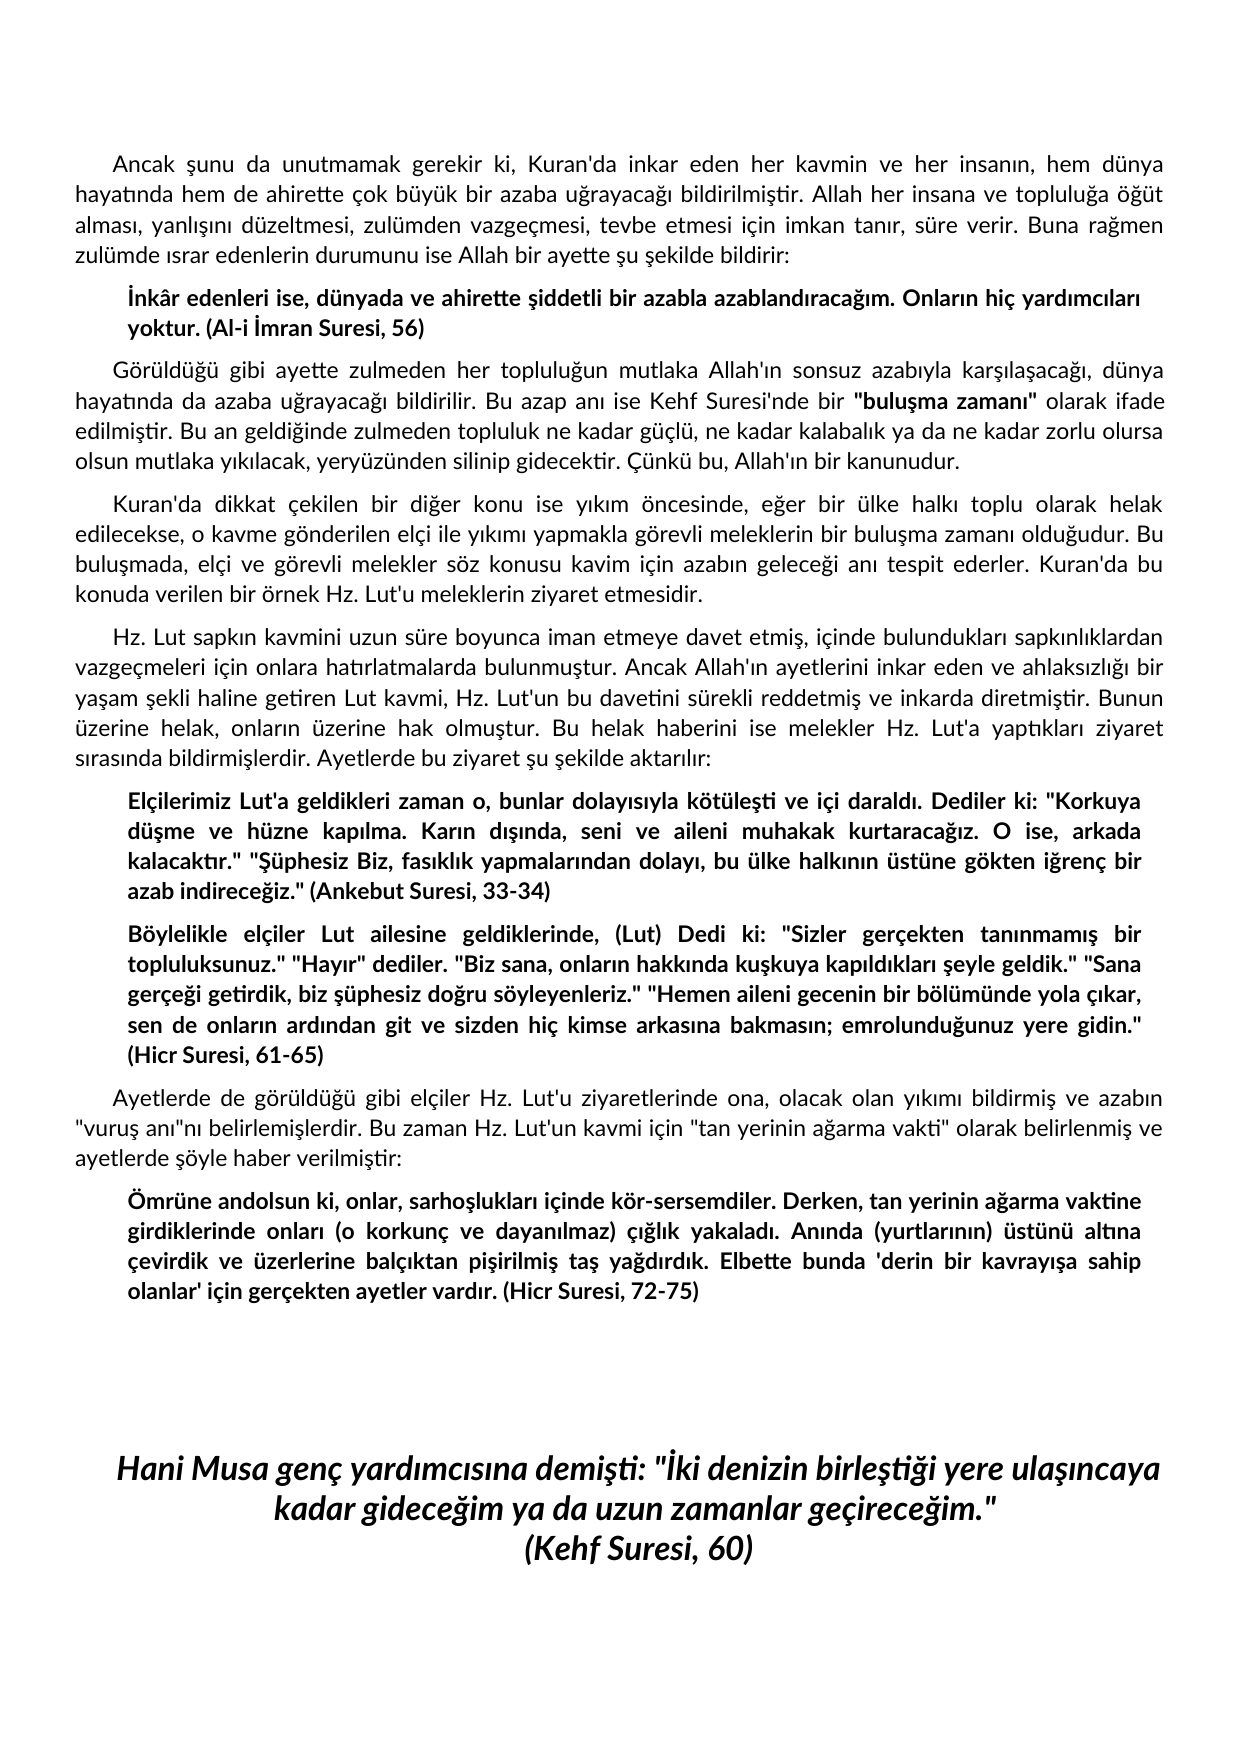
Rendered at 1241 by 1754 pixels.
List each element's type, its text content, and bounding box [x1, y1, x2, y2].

text Elçilerimiz Lut'a geldikleri zaman o, bunlar dolayısıyla kötüleşti ve içi daraldı. Dediler ki: "Korkuya düşme ve hüzne kapılma. Karın dışında, seni ve aileni muhakak kurtaracağız. O ise, arkada kalacaktır." "Şüphesiz Biz, fasıklık yapmalarından dolayı, bu ülke halkının üstüne gökten iğrenç bir azab indireceğiz." (Ankebut Suresi, 33-34) [127, 786, 1143, 904]
text Böylelikle elçiler Lut ailesine geldiklerinde, (Lut) Dedi ki: "Sizler gerçekten tanınmamış bir topluluksunuz." "Hayır" dediler. "Biz sana, onların hakkında kuşkuya kapıldıkları şeyle geldik." "Sana gerçeği getirdik, biz şüphesiz doğru söyleyenleriz." "Hemen aileni gecenin bir bölümünde yola çıkar, sen de onların ardından git ve sizden hiç kimse arkasına bakmasın; emrolunduğunuz yere gidin." (Hicr Suresi, 61-65) [127, 920, 1143, 1068]
text İnkâr edenleri ise, dünyada ve ahirette şiddetli bir azabla azablandıracağım. Onların hiç yardımcıları yoktur. (Al-i İmran Suresi, 56) [127, 283, 1143, 341]
text Ancak şunu da unutmamak gerekir ki, Kuran'da inkar eden her kavmin ve her insanın, hem dünya hayatında hem de ahirette çok büyük bir azaba uğrayacağı bildirilmiştir. Allah her insana ve topluluğa öğüt alması, yanlışını düzeltmesi, zulümden vazgeçmesi, tevbe etmesi için imkan tanır, süre verir. Buna rağmen zulümde ısrar edenlerin durumunu ise Allah bir ayette şu şekilde bildirir: [75, 150, 1165, 268]
text Ömrüne andolsun ki, onlar, sarhoşlukları içinde kör-sersemdiler. Derken, tan yerinin ağarma vaktine girdiklerinde onları (o korkunç ve dayanılmaz) çığlık yakaladı. Anında (yurtlarının) üstünü altına çevirdik ve üzerlerine balçıktan pişirilmiş taş yağdırdık. Elbette bunda 'derin bir kavrayışa sahip olanlar' için gerçekten ayetler vardır. (Hicr Suresi, 72-75) [127, 1186, 1143, 1304]
text Kuran'da dikkat çekilen bir diğer konu ise yıkım öncesinde, eğer bir ülke halkı toplu olarak helak edilecekse, o kavme gönderilen elçi ile yıkımı yapmakla görevli meleklerin bir buluşma zamanı olduğudur. Bu buluşmada, elçi ve görevli melekler söz konusu kavim için azabın geleceği anı tespit ederler. Kuran'da bu konuda verilen bir örnek Hz. Lut'u meleklerin ziyaret etmesidir. [75, 489, 1165, 608]
text Görüldüğü gibi ayette zulmeden her topluluğun mutlaka Allah'ın sonsuz azabıyla karşılaşacağı, dünya hayatında da azaba uğrayacağı bildirilir. Bu azap anı ise Kehf Suresi'nde bir "buluşma zamanı" olarak ifade edilmiştir. Bu an geldiğinde zulmeden topluluk ne kadar güçlü, ne kadar kalabalık ya da ne kadar zorlu olursa olsun mutlaka yıkılacak, yeryüzünden silinip gidecektir. Çünkü bu, Allah'ın bir kanunudur. [75, 356, 1165, 474]
text Hz. Lut sapkın kavmini uzun süre boyunca iman etmeye davet etmiş, içinde bulundukları sapkınlıklardan vazgeçmeleri için onlara hatırlatmalarda bulunmuştur. Ancak Allah'ın ayetlerini inkar eden ve ahlaksızlığı bir yaşam şekli haline getiren Lut kavmi, Hz. Lut'un bu davetini sürekli reddetmiş ve inkarda diretmiştir. Bunun üzerine helak, onların üzerine hak olmuştur. Bu helak haberini ise melekler Hz. Lut'a yaptıkları ziyaret sırasında bildirmişlerdir. Ayetlerde bu ziyaret şu şekilde aktarılır: [75, 623, 1165, 771]
subtitle Hani Musa genç yardımcısına demişti: "İki denizin birleştiği yere ulaşıncaya kadar gideceğim ya da uzun zamanlar geçireceğim." (Kehf Suresi, 60) [112, 1448, 1165, 1568]
text Ayetlerde de görüldüğü gibi elçiler Hz. Lut'u ziyaretlerinde ona, olacak olan yıkımı bildirmiş ve azabın "vuruş anı"nı belirlemişlerdir. Bu zaman Hz. Lut'un kavmi için "tan yerinin ağarma vakti" olarak belirlenmiş ve ayetlerde şöyle haber verilmiştir: [75, 1083, 1165, 1171]
